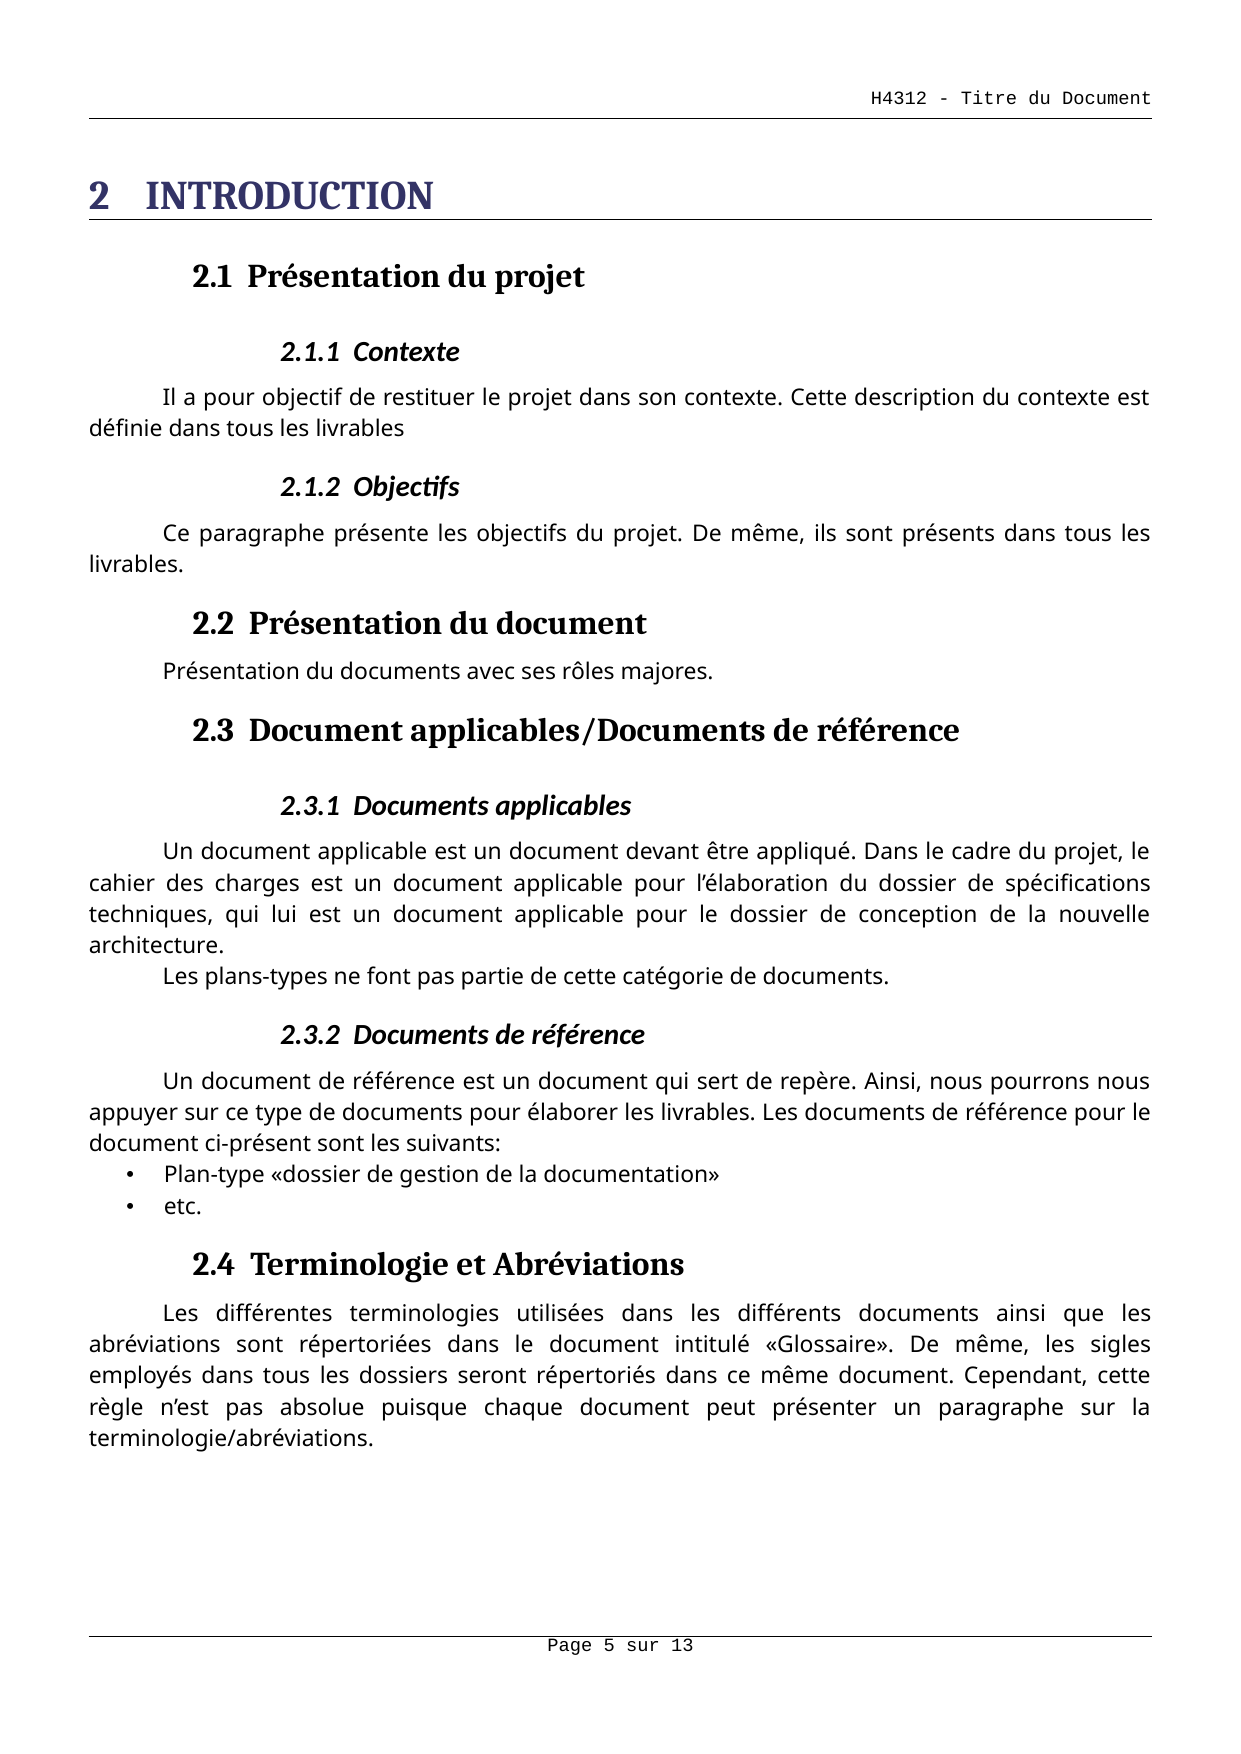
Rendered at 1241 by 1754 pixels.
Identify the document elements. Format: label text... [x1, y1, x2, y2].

list etc. [126, 1189, 1152, 1221]
subtitle Présentation du document [133, 604, 1152, 642]
text Ce paragraphe présente les objectifs du projet. De même, ils sont présents dans tous les livrables. [88, 517, 1152, 579]
subtitle Terminologie et Abréviations [133, 1246, 1152, 1284]
text Un document applicable est un document devant être appliqué. Dans le cadre du projet, le cahier des charges est un document applicable pour l’élaboration du dossier de spécifications techniques, qui lui est un document applicable pour le dossier de conception de la nouvelle architecture. [88, 835, 1152, 960]
text Un document de référence est un document qui sert de repère. Ainsi, nous pourrons nous appuyer sur ce type de documents pour élaborer les livrables. Les documents de référence pour le document ci-présent sont les suivants: [88, 1064, 1152, 1158]
text Les différentes terminologies utilisées dans les différents documents ainsi que les abréviations sont répertoriées dans le document intitulé «Glossaire». De même, les sigles employés dans tous les dossiers seront répertoriés dans ce même document. Cependant, cette règle n’est pas absolue puisque chaque document peut présenter un paragraphe sur la terminologie/abréviations. [88, 1297, 1152, 1453]
subtitle Présentation du projet [133, 257, 1152, 295]
text Il a pour objectif de restituer le projet dans son contexte. Cette description du contexte est définie dans tous les livrables [88, 381, 1152, 443]
text Les plans-types ne font pas partie de cette catégorie de documents. [88, 960, 1152, 991]
subtitle Document applicables/Documents de référence [133, 711, 1152, 749]
list Plan-type «dossier de gestion de la documentation» [126, 1158, 1152, 1189]
subtitle Objectifs [280, 468, 1152, 504]
subtitle Contexte [280, 333, 1152, 368]
subtitle Documents de référence [280, 1016, 1152, 1052]
subtitle Documents applicables [280, 787, 1152, 823]
text Présentation du documents avec ses rôles majores. [88, 655, 1152, 686]
subtitle Introduction [88, 172, 1152, 219]
